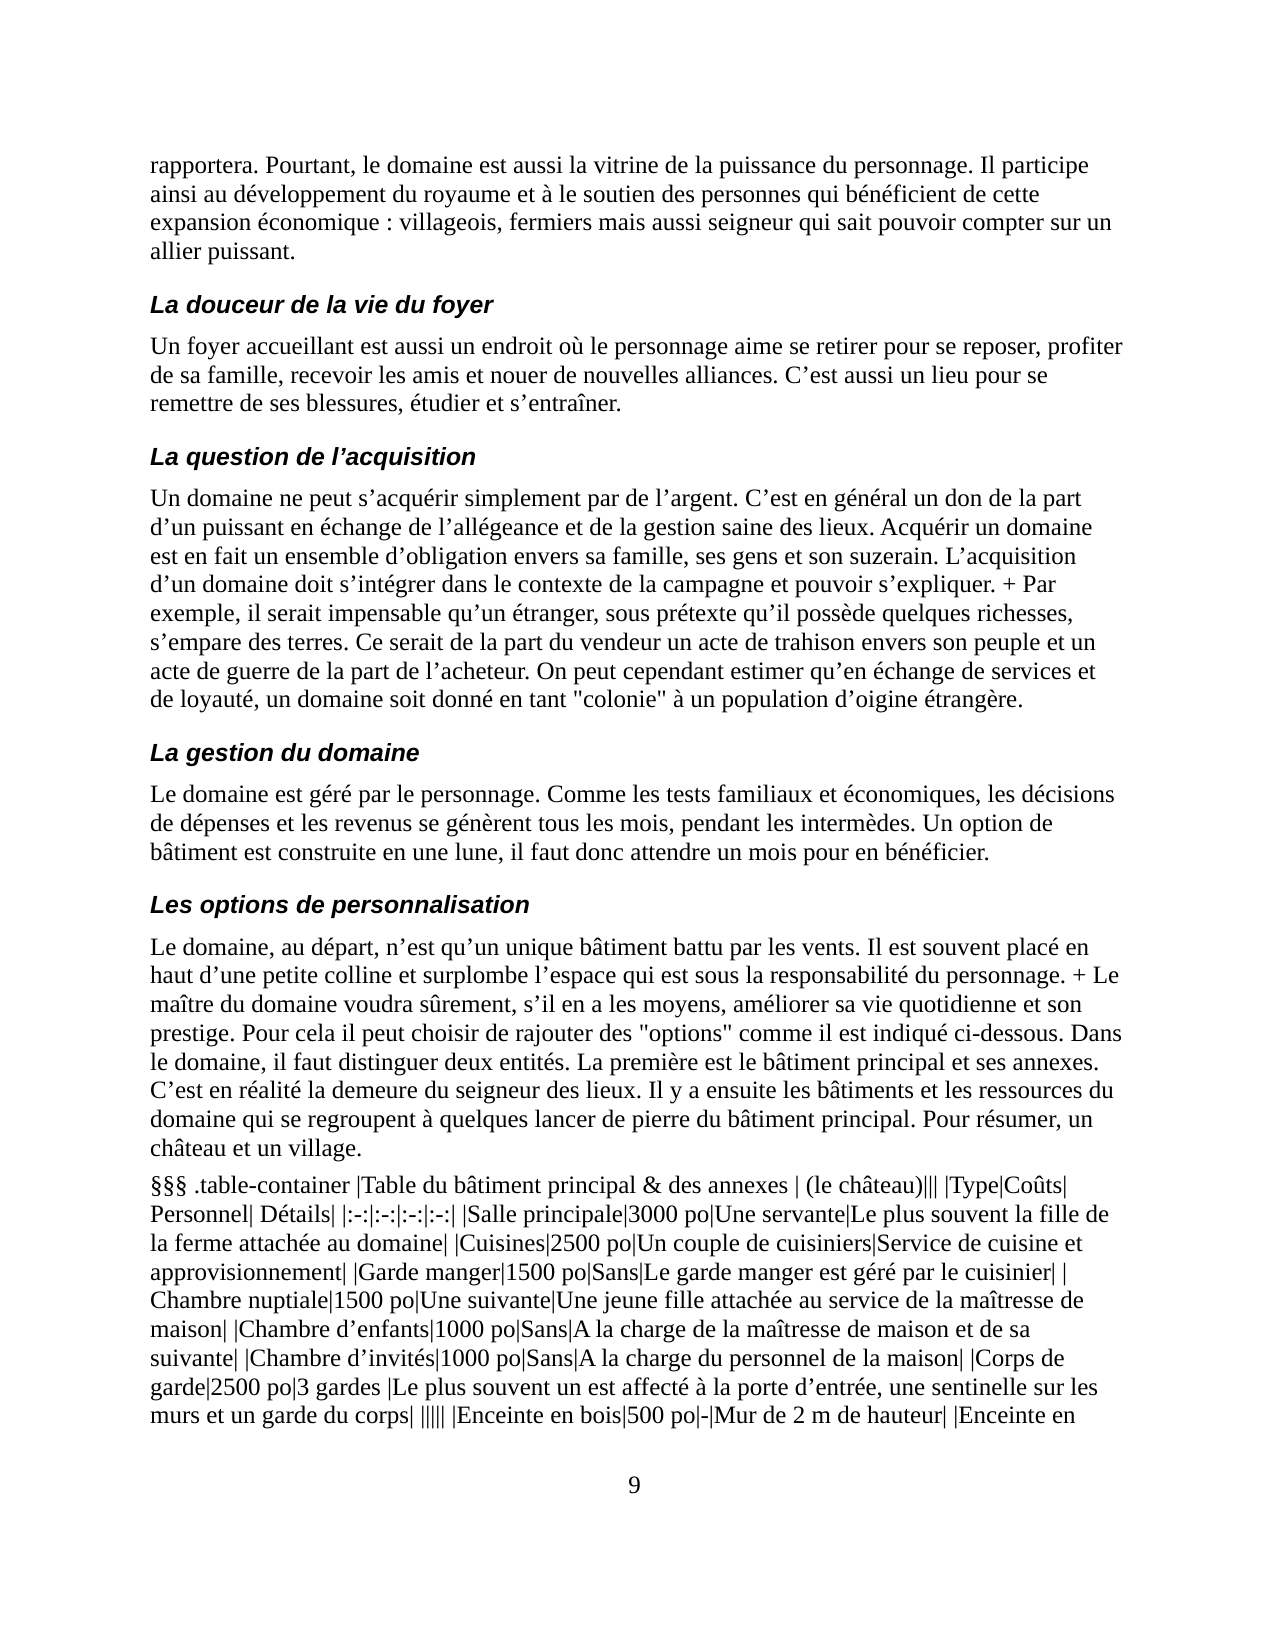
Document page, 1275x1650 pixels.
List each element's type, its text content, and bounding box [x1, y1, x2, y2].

subtitle Les options de personnalisation [150, 891, 1125, 919]
text §§§ .table-container |Table du bâtiment principal & des annexes | (le château)||| |Type|Coûts|Personnel| Détails| |:-:|:-:|:-:|:-:| |Salle principale|3000 po|Une servante|Le plus souvent la fille de la ferme attachée au domaine| |Cuisines|2500 po|Un couple de cuisiniers|Service de cuisine et approvisionnement| |Garde manger|1500 po|Sans|Le garde manger est géré par le cuisinier| |Chambre nuptiale|1500 po|Une suivante|Une jeune fille attachée au service de la maîtresse de maison| |Chambre d’enfants|1000 po|Sans|A la charge de la maîtresse de maison et de sa suivante| |Chambre d’invités|1000 po|Sans|A la charge du personnel de la maison| |Corps de garde|2500 po|3 gardes |Le plus souvent un est affecté à la porte d’entrée, une sentinelle sur les murs et un garde du corps| ||||| |Enceinte en bois|500 po|-|Mur de 2 m de hauteur| |Enceinte en [150, 1171, 1125, 1429]
text rapportera. Pourtant, le domaine est aussi la vitrine de la puissance du personnage. Il participe ainsi au développement du royaume et à le soutien des personnes qui bénéficient de cette expansion économique : villageois, fermiers mais aussi seigneur qui sait pouvoir compter sur un allier puissant. [150, 150, 1125, 265]
text Le domaine, au départ, n’est qu’un unique bâtiment battu par les vents. Il est souvent placé en haut d’une petite colline et surplombe l’espace qui est sous la responsabilité du personnage. + Le maître du domaine voudra sûrement, s’il en a les moyens, améliorer sa vie quotidienne et son prestige. Pour cela il peut choisir de rajouter des "options" comme il est indiqué ci-dessous. Dans le domaine, il faut distinguer deux entités. La première est le bâtiment principal et ses annexes. C’est en réalité la demeure du seigneur des lieux. Il y a ensuite les bâtiments et les ressources du domaine qui se regroupent à quelques lancer de pierre du bâtiment principal. Pour résumer, un château et un village. [150, 932, 1125, 1162]
text Le domaine est géré par le personnage. Comme les tests familiaux et économiques, les décisions de dépenses et les revenus se génèrent tous les mois, pendant les intermèdes. Un option de bâtiment est construite en une lune, il faut donc attendre un mois pour en bénéficier. [150, 779, 1125, 866]
subtitle La question de l’acquisition [150, 442, 1125, 471]
subtitle La douceur de la vie du foyer [150, 290, 1125, 318]
subtitle La gestion du domaine [150, 738, 1125, 767]
text Un domaine ne peut s’acquérir simplement par de l’argent. C’est en général un don de la part d’un puissant en échange de l’allégeance et de la gestion saine des lieux. Acquérir un domaine est en fait un ensemble d’obligation envers sa famille, ses gens et son suzerain. L’acquisition d’un domaine doit s’intégrer dans le contexte de la campagne et pouvoir s’expliquer. + Par exemple, il serait impensable qu’un étranger, sous prétexte qu’il possède quelques richesses, s’empare des terres. Ce serait de la part du vendeur un acte de trahison envers son peuple et un acte de guerre de la part de l’acheteur. On peut cependant estimer qu’en échange de services et de loyauté, un domaine soit donné en tant "colonie" à un population d’oigine étrangère. [150, 483, 1125, 713]
text Un foyer accueillant est aussi un endroit où le personnage aime se retirer pour se reposer, profiter de sa famille, recevoir les amis et nouer de nouvelles alliances. C’est aussi un lieu pour se remettre de ses blessures, étudier et s’entraîner. [150, 331, 1125, 417]
